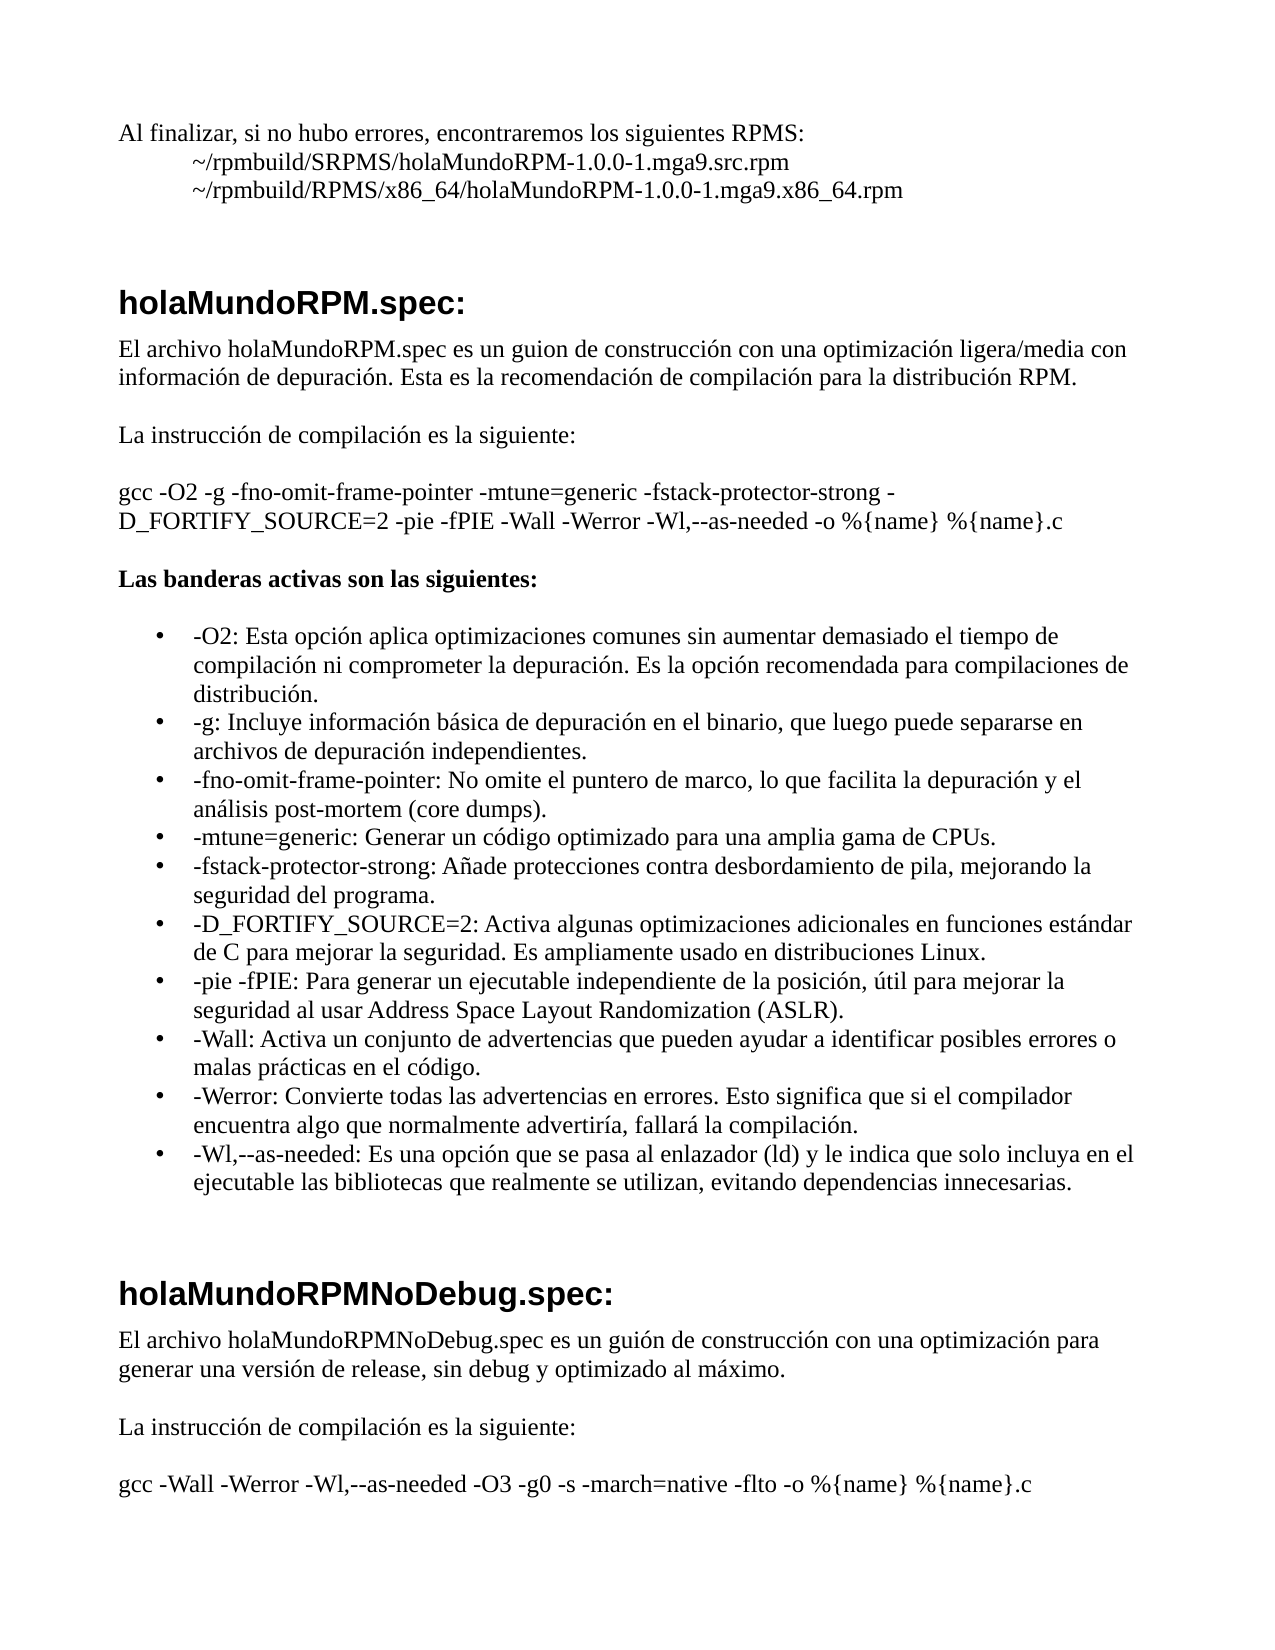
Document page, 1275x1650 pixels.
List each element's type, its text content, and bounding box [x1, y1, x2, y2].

list -pie -fPIE: Para generar un ejecutable independiente de la posición, útil para mejorar la seguridad al usar Address Space Layout Randomization (ASLR). [156, 966, 1157, 1024]
text gcc -Wall -Werror -Wl,--as-needed -O3 -g0 -s -march=native -flto -o %{name} %{name}.c [118, 1469, 1157, 1498]
text El archivo holaMundoRPMNoDebug.spec es un guión de construcción con una optimización para generar una versión de release, sin debug y optimizado al máximo. [118, 1325, 1157, 1383]
text gcc -O2 -g -fno-omit-frame-pointer -mtune=generic -fstack-protector-strong -D_FORTIFY_SOURCE=2 -pie -fPIE -Wall -Werror -Wl,--as-needed -o %{name} %{name}.c [118, 477, 1157, 535]
text ~/rpmbuild/RPMS/x86_64/holaMundoRPM-1.0.0-1.mga9.x86_64.rpm [118, 176, 1157, 204]
list -Wl,--as-needed: Es una opción que se pasa al enlazador (ld) y le indica que solo incluya en el ejecutable las bibliotecas que realmente se utilizan, evitando dependencias innecesarias. [156, 1139, 1157, 1196]
text Las banderas activas son las siguientes: [118, 564, 1157, 592]
list -fno-omit-frame-pointer: No omite el puntero de marco, lo que facilita la depuración y el análisis post-mortem (core dumps). [156, 765, 1157, 822]
list -mtune=generic: Generar un código optimizado para una amplia gama de CPUs. [156, 822, 1157, 851]
text ~/rpmbuild/SRPMS/holaMundoRPM-1.0.0-1.mga9.src.rpm [118, 147, 1157, 176]
subtitle holaMundoRPMNoDebug.spec: [118, 1274, 1157, 1313]
list -D_FORTIFY_SOURCE=2: Activa algunas optimizaciones adicionales en funciones estándar de C para mejorar la seguridad. Es ampliamente usado en distribuciones Linux. [156, 909, 1157, 966]
subtitle holaMundoRPM.spec: [118, 283, 1157, 321]
list -Werror: Convierte todas las advertencias en errores. Esto significa que si el compilador encuentra algo que normalmente advertiría, fallará la compilación. [156, 1081, 1157, 1139]
list -Wall: Activa un conjunto de advertencias que pueden ayudar a identificar posibles errores o malas prácticas en el código. [156, 1024, 1157, 1081]
text La instrucción de compilación es la siguiente: [118, 1412, 1157, 1440]
list -g: Incluye información básica de depuración en el binario, que luego puede separarse en archivos de depuración independientes. [156, 707, 1157, 765]
text La instrucción de compilación es la siguiente: [118, 420, 1157, 449]
list -O2: Esta opción aplica optimizaciones comunes sin aumentar demasiado el tiempo de compilación ni comprometer la depuración. Es la opción recomendada para compilaciones de distribución. [156, 621, 1157, 707]
text El archivo holaMundoRPM.spec es un guion de construcción con una optimización ligera/media con información de depuración. Esta es la recomendación de compilación para la distribución RPM. [118, 334, 1157, 391]
list -fstack-protector-strong: Añade protecciones contra desbordamiento de pila, mejorando la seguridad del programa. [156, 851, 1157, 909]
text Al finalizar, si no hubo errores, encontraremos los siguientes RPMS: [118, 118, 1157, 147]
